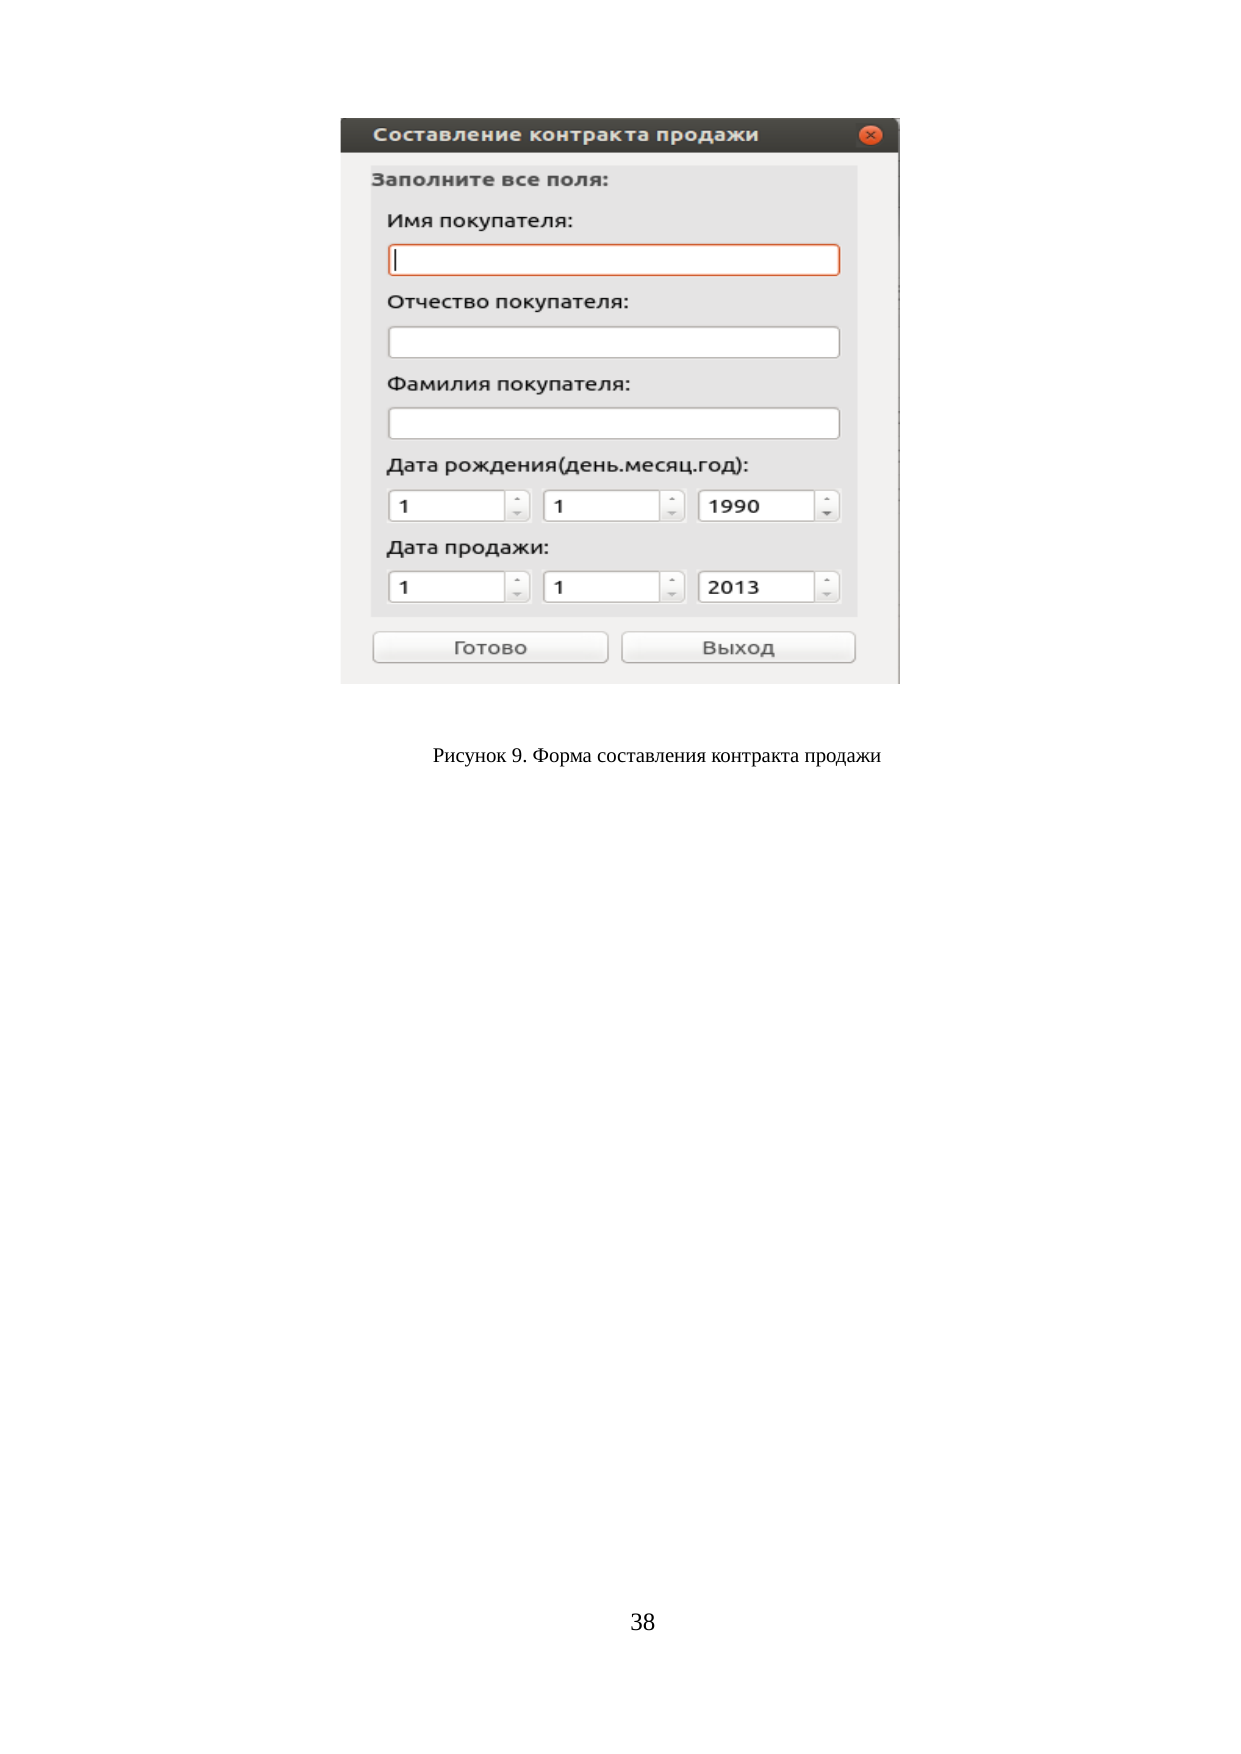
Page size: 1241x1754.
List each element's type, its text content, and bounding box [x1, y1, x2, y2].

text Рисунок 9. Форма составления контракта продажи [192, 742, 1122, 767]
picture [340, 118, 900, 684]
